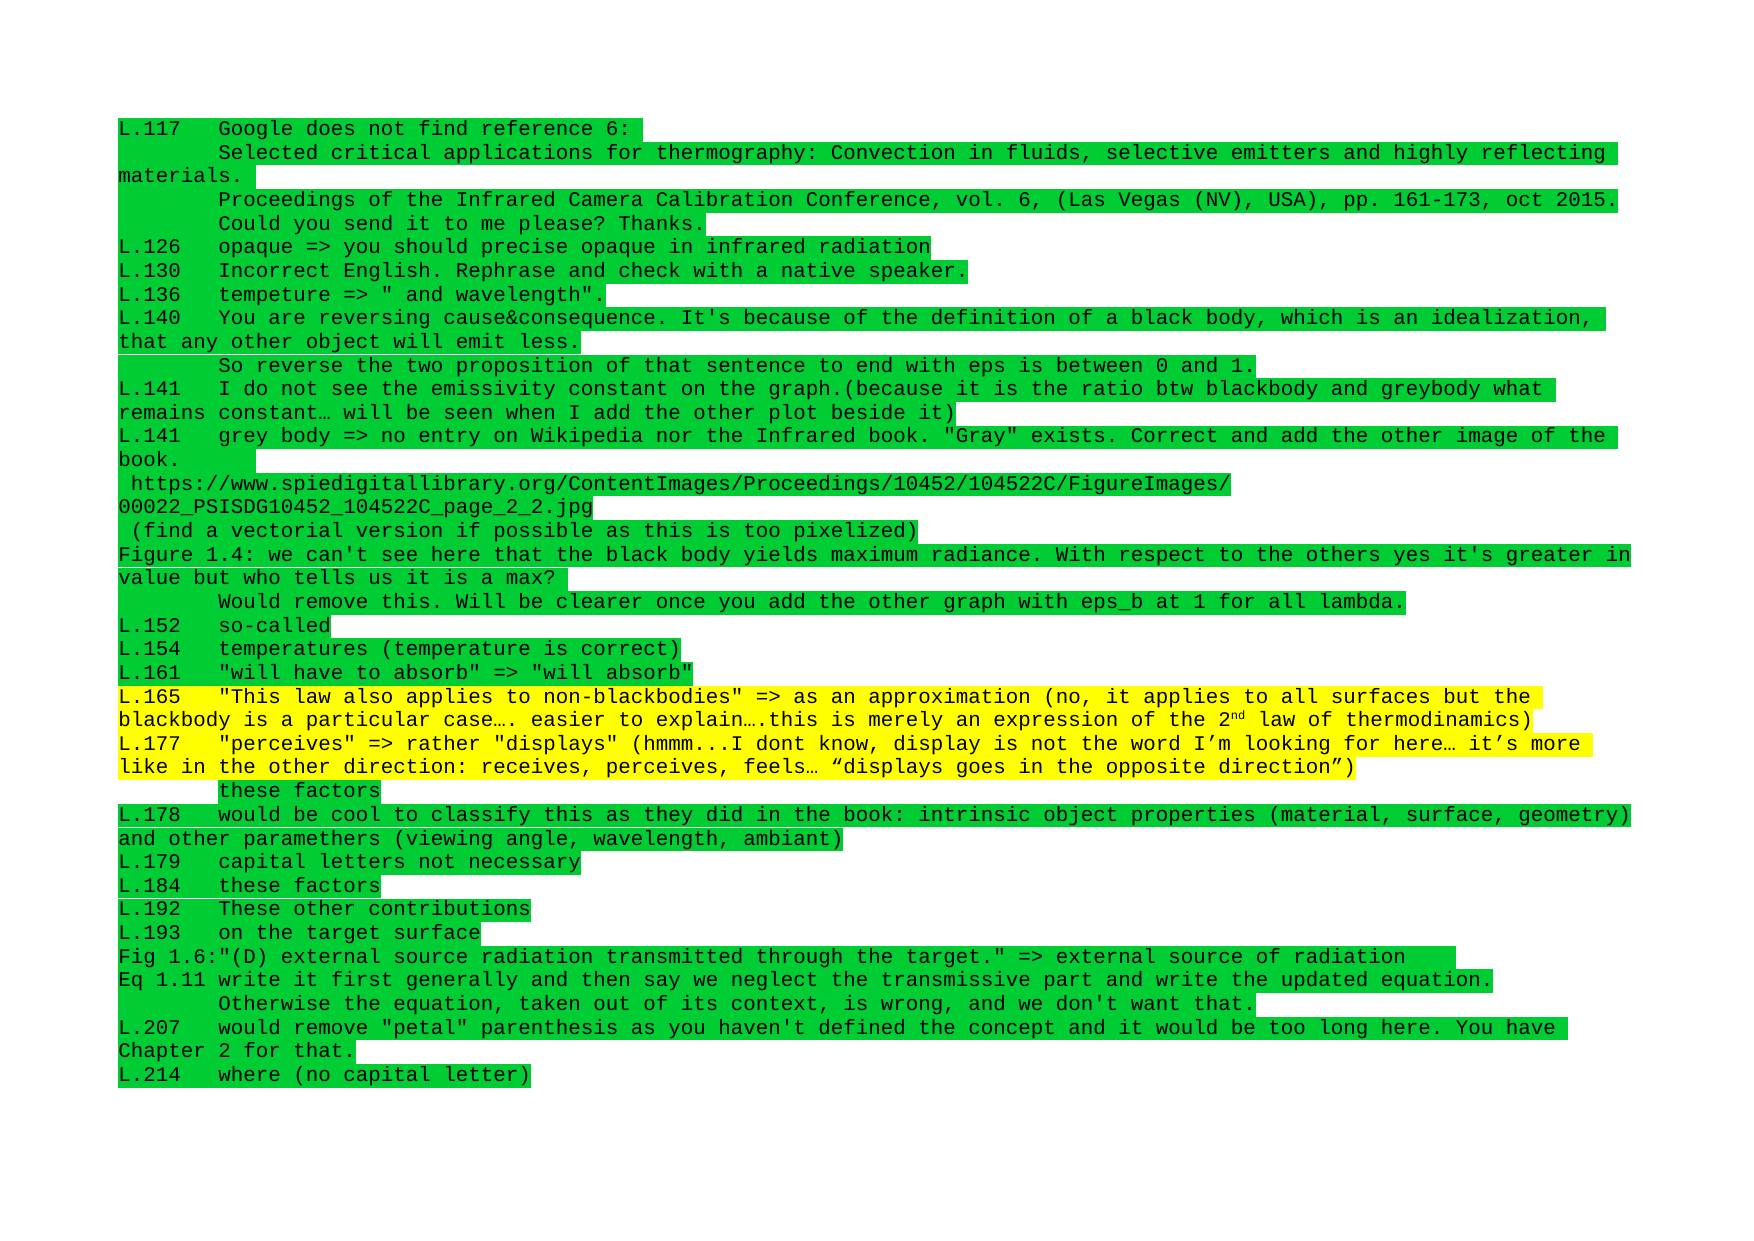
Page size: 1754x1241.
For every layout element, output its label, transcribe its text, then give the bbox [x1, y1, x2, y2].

text L.184 these factors [118, 875, 1635, 898]
text Would remove this. Will be clearer once you add the other graph with eps_b at 1 for all lambda. [118, 591, 1635, 615]
text L.192 These other contributions [118, 898, 1635, 922]
text L.141 grey body => no entry on Wikipedia nor the Infrared book. "Gray" exists. Correct and add the other image of the book. [118, 426, 1635, 473]
text these factors [118, 780, 1635, 804]
text Eq 1.11 write it first generally and then say we neglect the transmissive part and write the updated equation. [118, 969, 1635, 993]
text (find a vectorial version if possible as this is too pixelized) [118, 520, 1635, 544]
text L.140 You are reversing cause&consequence. It's because of the definition of a black body, which is an idealization, that any other object will emit less. [118, 307, 1635, 354]
text Fig 1.6:"(D) external source radiation transmitted through the target." => external source of radiation [118, 946, 1635, 969]
text Selected critical applications for thermography: Convection in fluids, selective emitters and highly reflecting materials. [118, 142, 1635, 189]
text Proceedings of the Infrared Camera Calibration Conference, vol. 6, (Las Vegas (NV), USA), pp. 161-173, oct 2015. [118, 189, 1635, 213]
text L.126 opaque => you should precise opaque in infrared radiation [118, 236, 1635, 260]
text L.141 I do not see the emissivity constant on the graph.(because it is the ratio btw blackbody and greybody what remains constant… will be seen when I add the other plot beside it) [118, 378, 1635, 426]
text L.214 where (no capital letter) [118, 1064, 1635, 1088]
text L.178 would be cool to classify this as they did in the book: intrinsic object properties (material, surface, geometry) and other paramethers (viewing angle, wavelength, ambiant) [118, 804, 1635, 851]
text L.154 temperatures (temperature is correct) [118, 638, 1635, 662]
text L.193 on the target surface [118, 922, 1635, 946]
text L.179 capital letters not necessary [118, 851, 1635, 875]
text L.152 so-called [118, 615, 1635, 638]
text L.177 "perceives" => rather "displays" (hmmm...I dont know, display is not the word I’m looking for here… it’s more like in the other direction: receives, perceives, feels… “displays goes in the opposite direction”) [118, 733, 1635, 780]
text Otherwise the equation, taken out of its context, is wrong, and we don't want that. [118, 993, 1635, 1017]
text Could you send it to me please? Thanks. [118, 213, 1635, 236]
text So reverse the two proposition of that sentence to end with eps is between 0 and 1. [118, 354, 1635, 378]
text Figure 1.4: we can't see here that the black body yields maximum radiance. With respect to the others yes it's greater in value but who tells us it is a max? [118, 544, 1635, 591]
text L.117 Google does not find reference 6: [118, 118, 1635, 142]
text L.207 would remove "petal" parenthesis as you haven't defined the concept and it would be too long here. You have Chapter 2 for that. [118, 1017, 1635, 1064]
text L.165 "This law also applies to non-blackbodies" => as an approximation (no, it applies to all surfaces but the blackbody is a particular case…. easier to explain….this is merely an expression of the 2nd law of thermodinamics) [118, 686, 1635, 733]
text https://www.spiedigitallibrary.org/ContentImages/Proceedings/10452/104522C/FigureImages/00022_PSISDG10452_104522C_page_2_2.jpg [118, 473, 1635, 520]
text L.136 tempeture => " and wavelength". [118, 284, 1635, 307]
text L.130 Incorrect English. Rephrase and check with a native speaker. [118, 260, 1635, 284]
text L.161 "will have to absorb" => "will absorb" [118, 662, 1635, 686]
